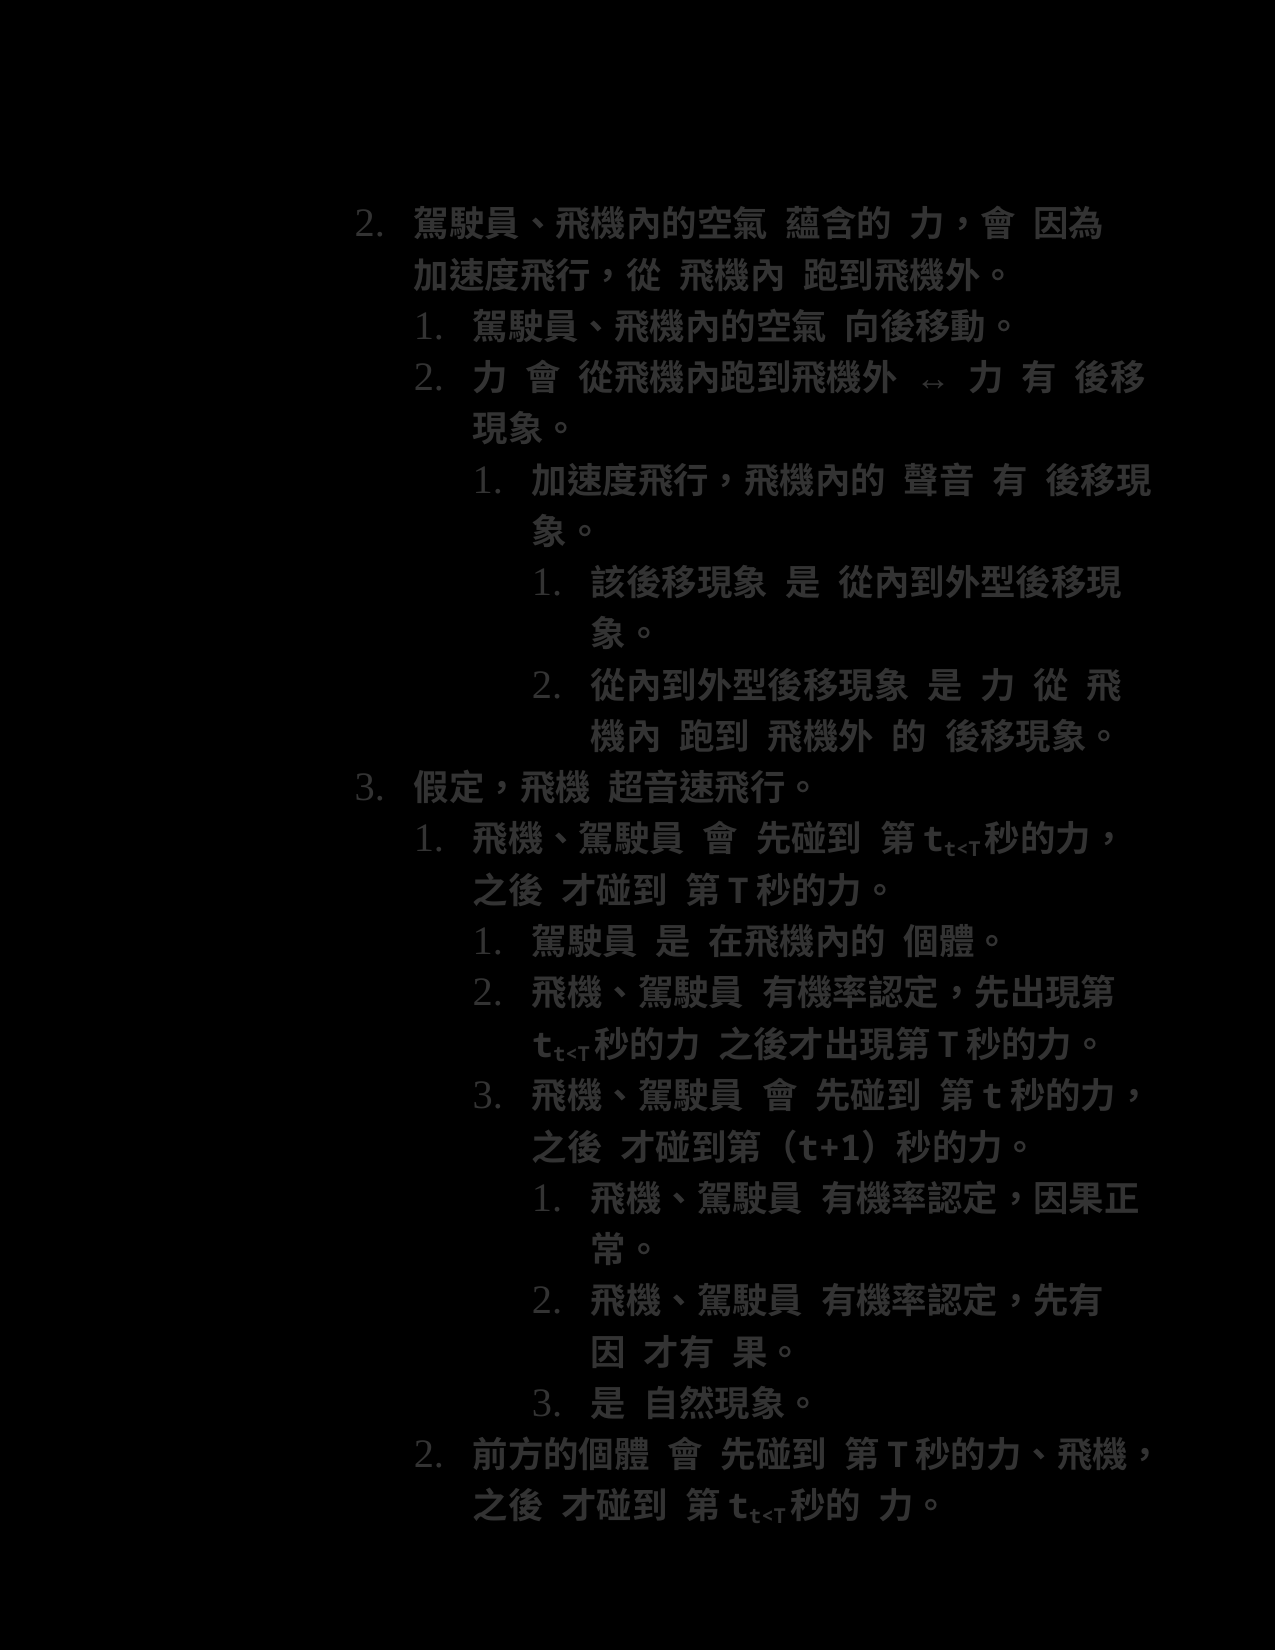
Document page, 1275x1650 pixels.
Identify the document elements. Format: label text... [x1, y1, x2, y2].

list 飛機、駕駛員 有機率認定，先有 因 才有 果。 [532, 1273, 1157, 1375]
list 飛機、駕駛員 會 先碰到 第t秒的力，之後 才碰到第（t+1）秒的力。 [472, 1067, 1157, 1170]
list 力 會 從飛機內跑到飛機外 ↔ 力 有 後移現象。 [413, 349, 1157, 452]
list 前方的個體 會 先碰到 第T秒的力、飛機，之後 才碰到 第tt<T秒的 力。 [413, 1426, 1157, 1529]
list 該後移現象 是 從內到外型後移現象。 [532, 554, 1157, 657]
list 是 自然現象。 [532, 1375, 1157, 1426]
list 飛機、駕駛員 會 先碰到 第tt<T秒的力，之後 才碰到 第T秒的力。 [413, 811, 1157, 913]
list 駕駛員、飛機內的空氣 蘊含的 力，會 因為 加速度飛行，從 飛機內 跑到飛機外。 [354, 196, 1157, 298]
list 飛機、駕駛員 有機率認定，先出現第tt<T秒的力 之後才出現第T秒的力。 [472, 965, 1157, 1067]
list 加速度飛行，飛機內的 聲音 有 後移現象。 [472, 452, 1157, 554]
list 駕駛員 是 在飛機內的 個體。 [472, 913, 1157, 965]
list 駕駛員、飛機內的空氣 向後移動。 [413, 298, 1157, 349]
list 飛機、駕駛員 有機率認定，因果正常。 [532, 1170, 1157, 1273]
list 假定，飛機 超音速飛行。 [354, 759, 1157, 811]
list 從內到外型後移現象 是 力 從 飛機內 跑到 飛機外 的 後移現象。 [532, 657, 1157, 759]
